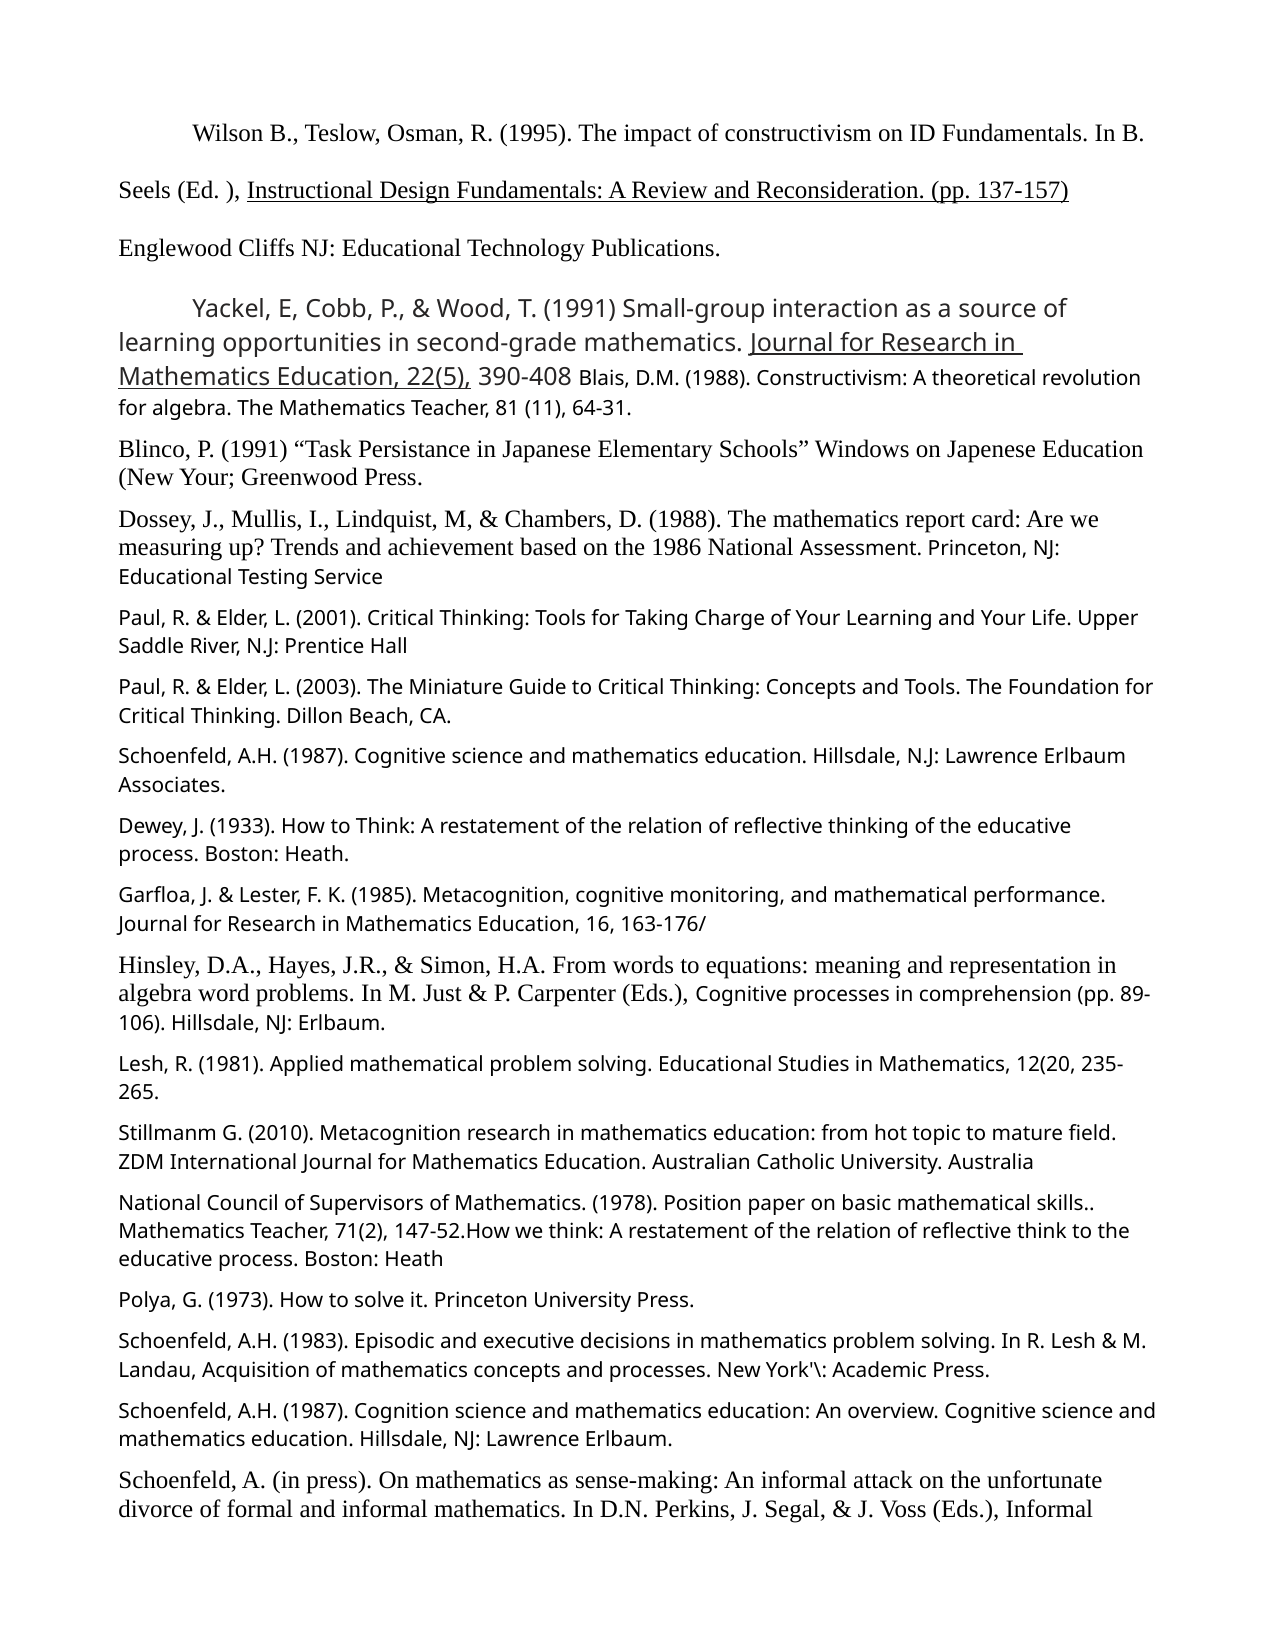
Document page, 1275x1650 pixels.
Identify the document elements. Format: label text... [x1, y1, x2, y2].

text Dossey, J., Mullis, I., Lindquist, M, & Chambers, D. (1988). The mathematics report card: Are we measuring up? Trends and achievement based on the 1986 National Assessment. Princeton, NJ: Educational Testing Service [118, 504, 1157, 590]
text Garfloa, J. & Lester, F. K. (1985). Metacognition, cognitive monitoring, and mathematical performance. Journal for Research in Mathematics Education, 16, 163-176/ [118, 880, 1157, 937]
text Polya, G. (1973). How to solve it. Princeton University Press. [118, 1286, 1157, 1314]
text Wilson B., Teslow, Osman, R. (1995). The impact of constructivism on ID Fundamentals. In B. Seels (Ed. ), Instructional Design Fundamentals: A Review and Reconsideration. (pp. 137-157) Englewood Cliffs NJ: Educational Technology Publications. [118, 118, 1157, 262]
text Paul, R. & Elder, L. (2003). The Miniature Guide to Critical Thinking: Concepts and Tools. The Foundation for Critical Thinking. Dillon Beach, CA. [118, 672, 1157, 729]
text Schoenfeld, A. (in press). On mathematics as sense-making: An informal attack on the unfortunate divorce of formal and informal mathematics. In D.N. Perkins, J. Segal, & J. Voss (Eds.), Informal [118, 1465, 1157, 1523]
text Paul, R. & Elder, L. (2001). Critical Thinking: Tools for Taking Charge of Your Learning and Your Life. Upper Saddle River, N.J: Prentice Hall [118, 603, 1157, 660]
text Yackel, E, Cobb, P., & Wood, T. (1991) Small-group interaction as a source of learning opportunities in second-grade mathematics. Journal for Research in Mathematics Education, 22(5), 390-408 Blais, D.M. (1988). Constructivism: A theoretical revolution for algebra. The Mathematics Teacher, 81 (11), 64-31. [118, 291, 1157, 421]
text Stillmanm G. (2010). Metacognition research in mathematics education: from hot topic to mature field. ZDM International Journal for Mathematics Education. Australian Catholic University. Australia [118, 1118, 1157, 1175]
text Dewey, J. (1933). How to Think: A restatement of the relation of reflective thinking of the educative process. Boston: Heath. [118, 811, 1157, 868]
text Schoenfeld, A.H. (1983). Episodic and executive decisions in mathematics problem solving. In R. Lesh & M. Landau, Acquisition of mathematics concepts and processes. New York'\: Academic Press. [118, 1326, 1157, 1383]
text Schoenfeld, A.H. (1987). Cognition science and mathematics education: An overview. Cognitive science and mathematics education. Hillsdale, NJ: Lawrence Erlbaum. [118, 1396, 1157, 1453]
text Lesh, R. (1981). Applied mathematical problem solving. Educational Studies in Mathematics, 12(20, 235-265. [118, 1049, 1157, 1106]
text Schoenfeld, A.H. (1987). Cognitive science and mathematics education. Hillsdale, N.J: Lawrence Erlbaum Associates. [118, 742, 1157, 798]
text Blinco, P. (1991) “Task Persistance in Japanese Elementary Schools” Windows on Japenese Education (New Your; Greenwood Press. [118, 434, 1157, 491]
text Hinsley, D.A., Hayes, J.R., & Simon, H.A. From words to equations: meaning and representation in algebra word problems. In M. Just & P. Carpenter (Eds.), Cognitive processes in comprehension (pp. 89-106). Hillsdale, NJ: Erlbaum. [118, 950, 1157, 1036]
text National Council of Supervisors of Mathematics. (1978). Position paper on basic mathematical skills.. Mathematics Teacher, 71(2), 147-52.How we think: A restatement of the relation of reflective think to the educative process. Boston: Heath [118, 1188, 1157, 1273]
